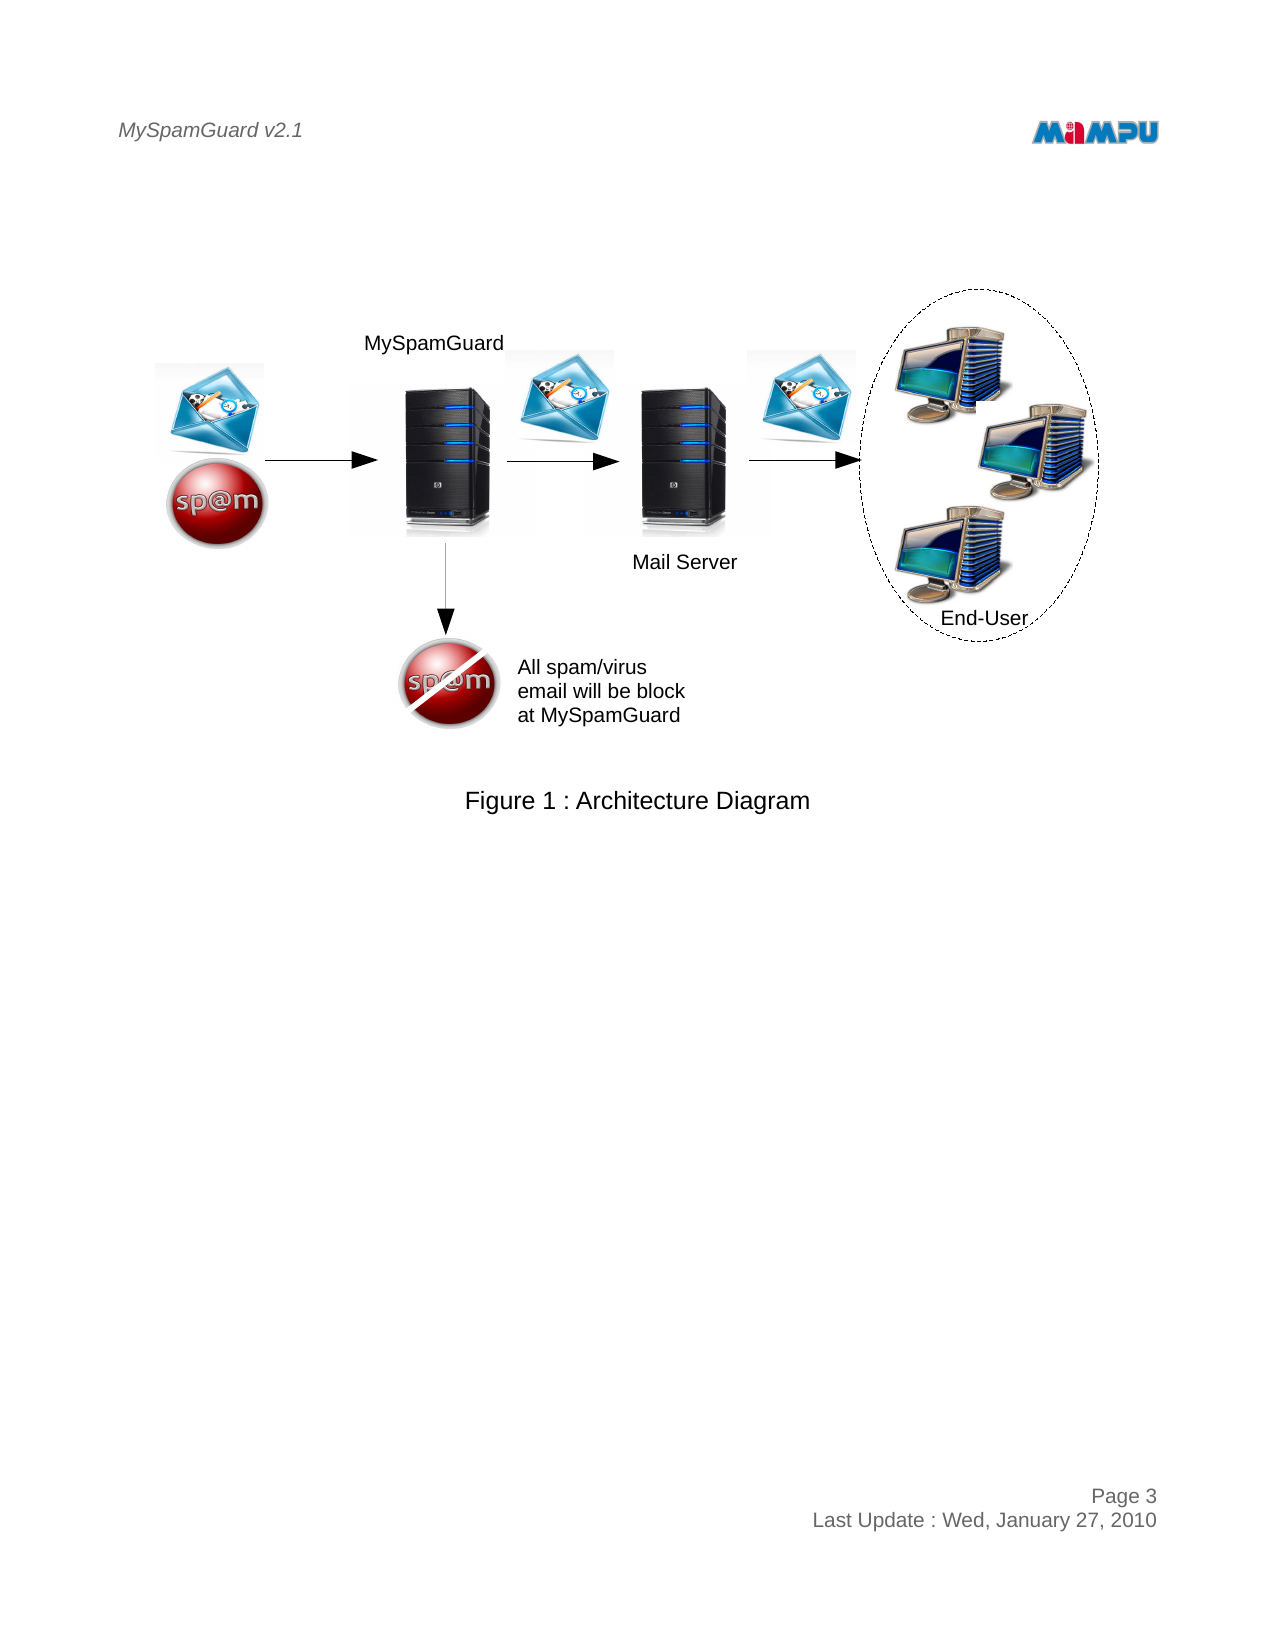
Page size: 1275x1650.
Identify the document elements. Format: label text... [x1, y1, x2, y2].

picture [893, 324, 1095, 607]
text Figure 1 : Architecture Diagram [118, 289, 1157, 815]
picture [1031, 120, 1161, 145]
picture [155, 363, 271, 562]
picture [387, 625, 503, 742]
picture [348, 350, 856, 537]
